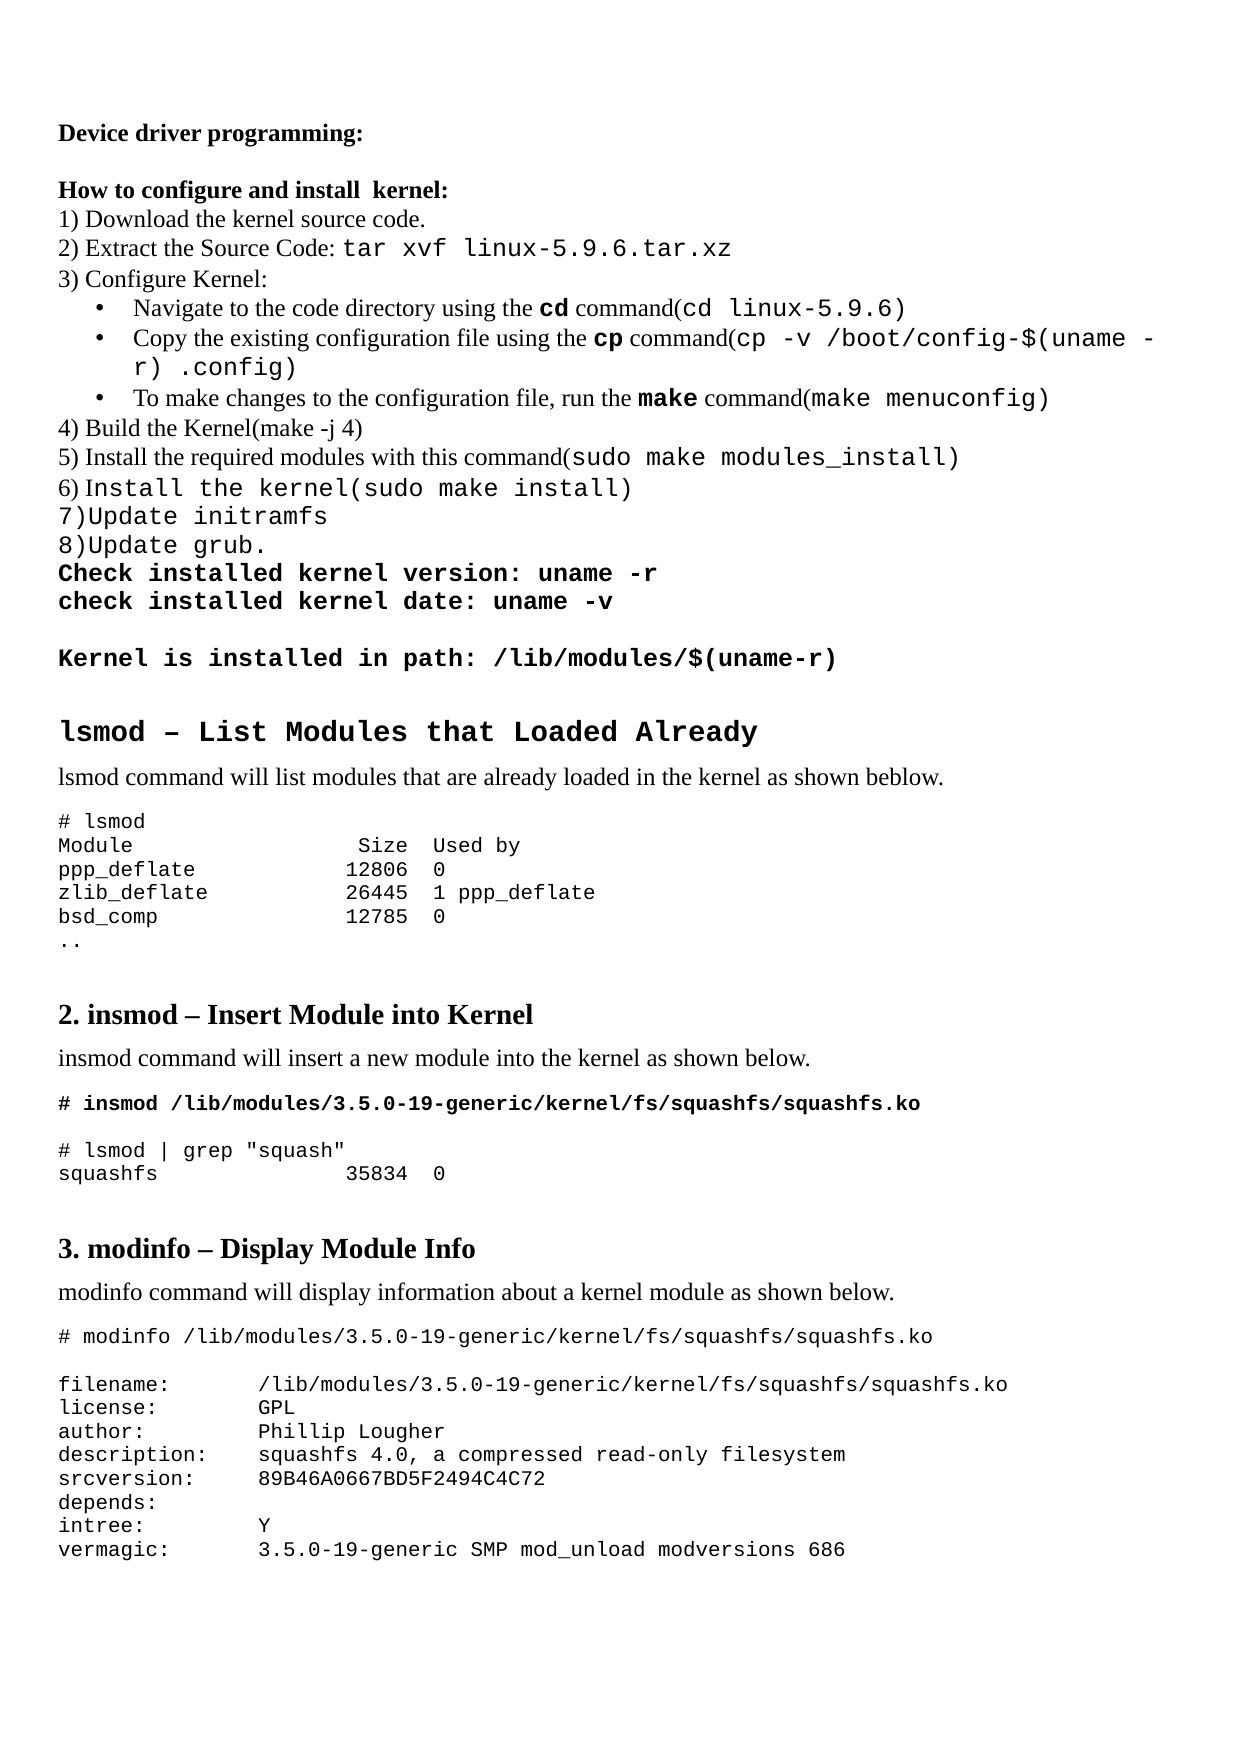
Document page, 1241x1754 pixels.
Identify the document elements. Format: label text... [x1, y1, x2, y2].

text license: GPL [58, 1397, 1209, 1421]
subtitle 3. modinfo – Display Module Info [58, 1231, 1209, 1265]
text How to configure and install kernel: [58, 176, 1209, 204]
subtitle lsmod – List Modules that Loaded Already [58, 717, 1209, 750]
text filename: /lib/modules/3.5.0-19-generic/kernel/fs/squashfs/squashfs.ko [58, 1373, 1209, 1397]
text # lsmod | grep "squash" [58, 1140, 1209, 1163]
text insmod command will insert a new module into the kernel as shown below. [58, 1043, 1209, 1072]
text ppp_deflate 12806 0 [58, 859, 1209, 882]
list Navigate to the code directory using the cd command(cd linux-5.9.6) [95, 293, 1209, 323]
text intree: Y [58, 1515, 1209, 1539]
text 3) Configure Kernel: [58, 264, 1209, 293]
text author: Phillip Lougher [58, 1421, 1209, 1444]
text Kernel is installed in path: /lib/modules/$(uname-r) [58, 646, 1209, 674]
text # modinfo /lib/modules/3.5.0-19-generic/kernel/fs/squashfs/squashfs.ko [58, 1326, 1209, 1350]
text Module Size Used by [58, 835, 1209, 859]
text # insmod /lib/modules/3.5.0-19-generic/kernel/fs/squashfs/squashfs.ko [58, 1092, 1209, 1116]
text 7)Update initramfs [58, 504, 1209, 532]
text # lsmod [58, 811, 1209, 835]
list To make changes to the configuration file, run the make command(make menuconfig) [95, 383, 1209, 413]
text 6) Install the kernel(sudo make install) [58, 473, 1209, 504]
text check installed kernel date: uname -v [58, 589, 1209, 617]
text lsmod command will list modules that are already loaded in the kernel as shown beblow. [58, 762, 1209, 791]
text srcversion: 89B46A0667BD5F2494C4C72 [58, 1468, 1209, 1492]
text 2) Extract the Source Code: tar xvf linux-5.9.6.tar.xz [58, 233, 1209, 264]
text vermagic: 3.5.0-19-generic SMP mod_unload modversions 686 [58, 1539, 1209, 1563]
text squashfs 35834 0 [58, 1163, 1209, 1187]
text 1) Download the kernel source code. [58, 204, 1209, 233]
text description: squashfs 4.0, a compressed read-only filesystem [58, 1444, 1209, 1468]
text Device driver programming: [58, 118, 1209, 147]
text zlib_deflate 26445 1 ppp_deflate [58, 882, 1209, 906]
subtitle 2. insmod – Insert Module into Kernel [58, 997, 1209, 1031]
text Check installed kernel version: uname -r [58, 561, 1209, 589]
text modinfo command will display information about a kernel module as shown below. [58, 1277, 1209, 1306]
text .. [58, 930, 1209, 953]
text depends: [58, 1492, 1209, 1515]
text 8)Update grub. [58, 532, 1209, 561]
text bsd_comp 12785 0 [58, 906, 1209, 930]
list Copy the existing configuration file using the cp command(cp -v /boot/config-$(uname -r) .config) [95, 323, 1209, 383]
text 5) Install the required modules with this command(sudo make modules_install) [58, 442, 1209, 473]
text 4) Build the Kernel(make -j 4) [58, 413, 1209, 442]
